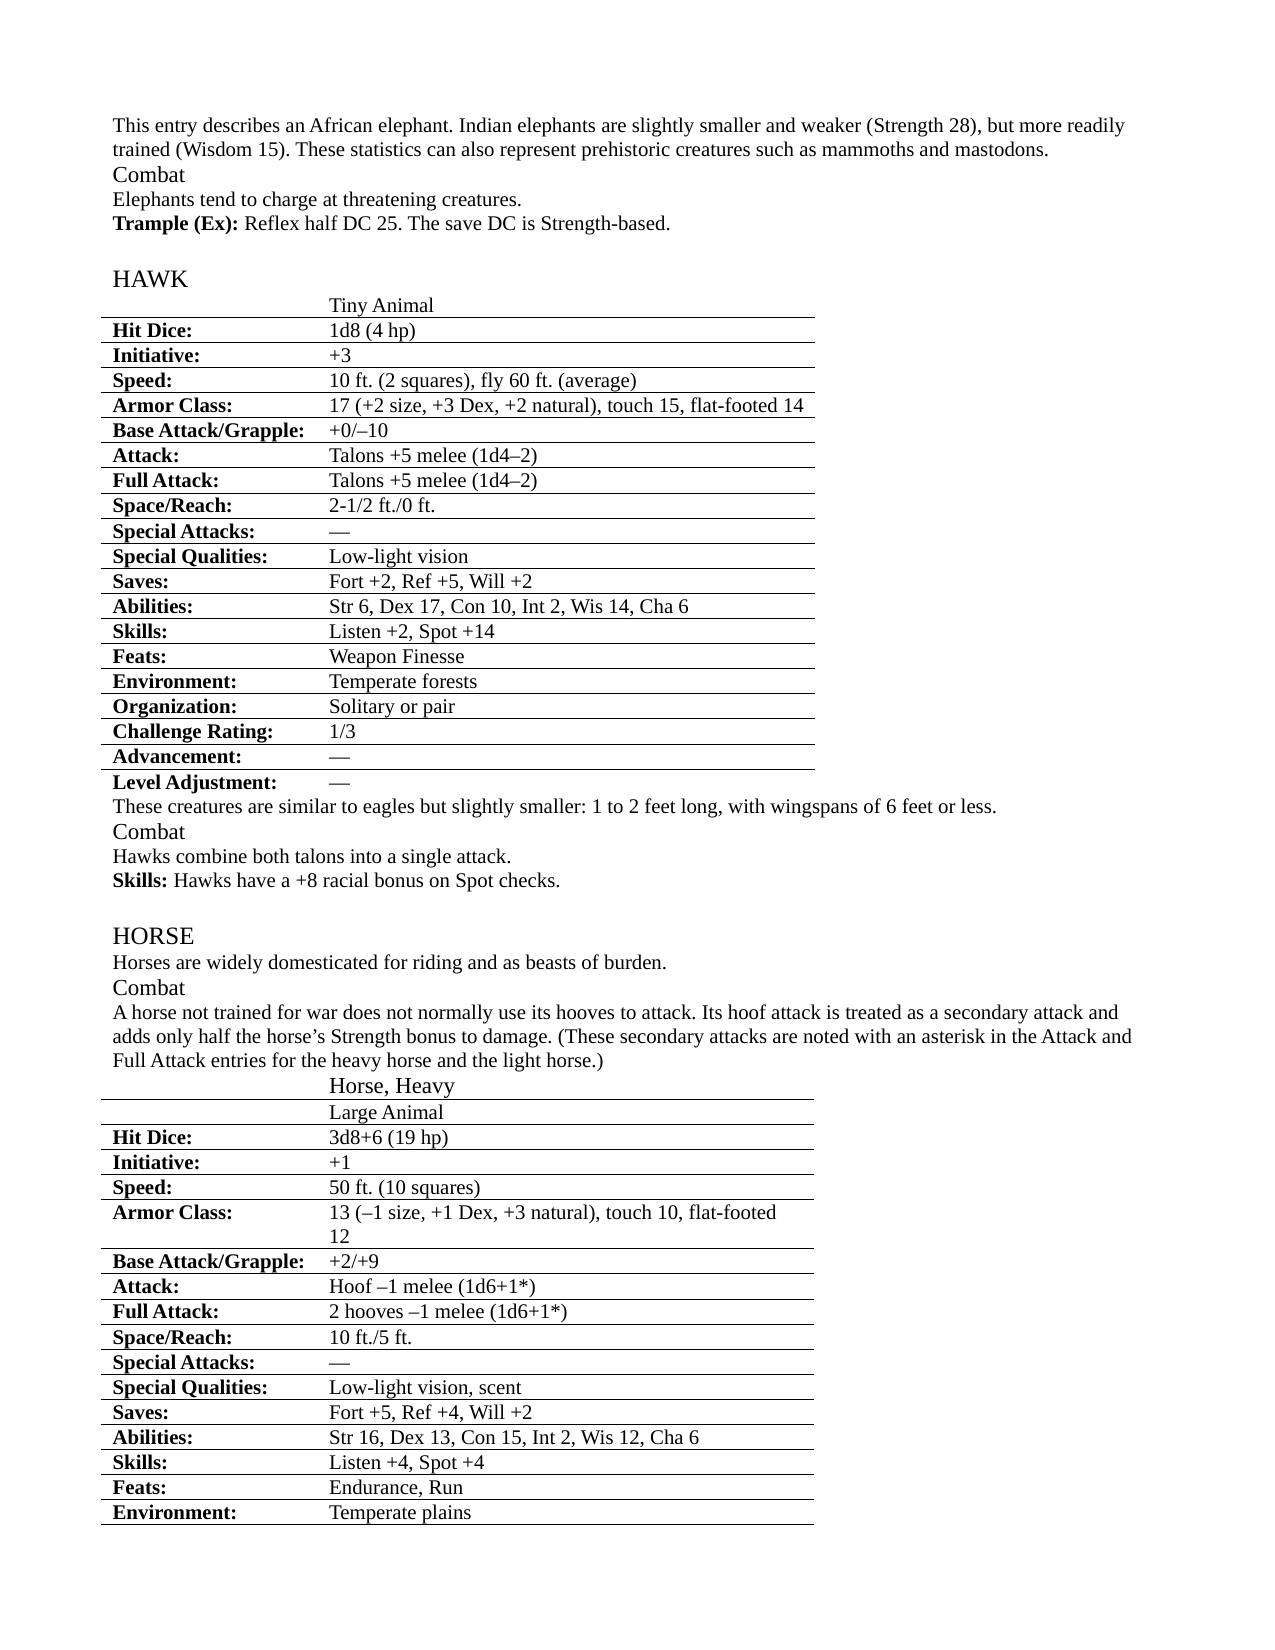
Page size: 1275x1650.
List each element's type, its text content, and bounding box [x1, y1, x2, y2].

table_cell Level Adjustment: [101, 770, 318, 794]
table_cell Armor Class: [101, 1200, 318, 1248]
table_cell Attack: [101, 1274, 318, 1298]
table_cell 2 hooves –1 melee (1d6+1*) [318, 1300, 814, 1323]
table_cell 1d8 (4 hp) [318, 318, 815, 342]
table_cell Endurance, Run [318, 1475, 814, 1499]
table_cell 1/3 [318, 719, 815, 743]
table_cell Base Attack/Grapple: [101, 418, 318, 442]
table_cell Hit Dice: [101, 1125, 318, 1149]
text Combat [112, 161, 1162, 187]
table_cell Organization: [101, 694, 318, 718]
table_header Horse, Heavy [318, 1072, 814, 1099]
text This entry describes an African elephant. Indian elephants are slightly smaller and weaker (Strength 28), but more readily trained (Wisdom 15). These statistics can also represent prehistoric creatures such as mammoths and mastodons. [112, 112, 1162, 161]
table_cell Saves: [101, 1400, 318, 1424]
table_cell Space/Reach: [101, 1325, 318, 1349]
table_cell Skills: [101, 1450, 318, 1474]
table_cell Feats: [101, 644, 318, 668]
table_cell Special Attacks: [101, 519, 318, 543]
text HAWK [112, 264, 1162, 293]
text HORSE [112, 921, 1162, 950]
table_header [101, 293, 318, 317]
table_cell Attack: [101, 443, 318, 467]
table_cell Large Animal [318, 1100, 814, 1124]
table_cell — [318, 519, 815, 543]
table_cell 13 (–1 size, +1 Dex, +3 natural), touch 10, flat-footed 12 [318, 1200, 814, 1248]
table_cell Special Attacks: [101, 1350, 318, 1374]
table_cell Advancement: [101, 745, 318, 768]
text Horses are widely domesticated for riding and as beasts of burden. [112, 950, 1162, 974]
table_cell +3 [318, 343, 815, 367]
table_cell Speed: [101, 1175, 318, 1199]
table_cell Initiative: [101, 343, 318, 367]
table_cell Listen +4, Spot +4 [318, 1450, 814, 1474]
table_cell — [318, 745, 815, 768]
table_cell Skills: [101, 619, 318, 643]
table_cell Saves: [101, 569, 318, 593]
table_cell Hoof –1 melee (1d6+1*) [318, 1274, 814, 1298]
table_cell Base Attack/Grapple: [101, 1249, 318, 1273]
table_cell Str 16, Dex 13, Con 15, Int 2, Wis 12, Cha 6 [318, 1425, 814, 1449]
table_cell Listen +2, Spot +14 [318, 619, 815, 643]
table_cell +2/+9 [318, 1249, 814, 1273]
table_cell 10 ft./5 ft. [318, 1325, 814, 1349]
table_cell Special Qualities: [101, 1375, 318, 1399]
text Elephants tend to charge at threatening creatures. [112, 187, 1162, 211]
table_cell Talons +5 melee (1d4–2) [318, 443, 815, 467]
table_cell 17 (+2 size, +3 Dex, +2 natural), touch 15, flat-footed 14 [318, 393, 815, 417]
text Trample (Ex): Reflex half DC 25. The save DC is Strength-based. [112, 211, 1162, 235]
table_cell +0/–10 [318, 418, 815, 442]
table_cell Challenge Rating: [101, 719, 318, 743]
table_cell Space/Reach: [101, 494, 318, 517]
table_cell Hit Dice: [101, 318, 318, 342]
table_cell Initiative: [101, 1150, 318, 1174]
table_cell Environment: [101, 669, 318, 693]
table_header [101, 1072, 318, 1099]
table_cell Low-light vision, scent [318, 1375, 814, 1399]
table_cell Weapon Finesse [318, 644, 815, 668]
text These creatures are similar to eagles but slightly smaller: 1 to 2 feet long, with wingspans of 6 feet or less. [112, 794, 1162, 818]
table_cell +1 [318, 1150, 814, 1174]
table_cell 3d8+6 (19 hp) [318, 1125, 814, 1149]
table_cell Environment: [101, 1500, 318, 1524]
table_cell 10 ft. (2 squares), fly 60 ft. (average) [318, 368, 815, 392]
table_cell Full Attack: [101, 1300, 318, 1323]
table_cell Fort +5, Ref +4, Will +2 [318, 1400, 814, 1424]
text Combat [112, 974, 1162, 1000]
table_cell Special Qualities: [101, 544, 318, 568]
table_cell Temperate forests [318, 669, 815, 693]
table_cell Abilities: [101, 594, 318, 618]
table_cell Armor Class: [101, 393, 318, 417]
table_cell 50 ft. (10 squares) [318, 1175, 814, 1199]
table_cell [101, 1100, 318, 1124]
table_cell Str 6, Dex 17, Con 10, Int 2, Wis 14, Cha 6 [318, 594, 815, 618]
table_header Tiny Animal [318, 293, 815, 317]
text Hawks combine both talons into a single attack. [112, 844, 1162, 868]
table_cell Full Attack: [101, 468, 318, 492]
table_cell Fort +2, Ref +5, Will +2 [318, 569, 815, 593]
table_cell Solitary or pair [318, 694, 815, 718]
table_cell — [318, 770, 815, 794]
table_cell 2-1/2 ft./0 ft. [318, 494, 815, 517]
table_cell — [318, 1350, 814, 1374]
text Combat [112, 818, 1162, 844]
table_cell Low-light vision [318, 544, 815, 568]
text Skills: Hawks have a +8 racial bonus on Spot checks. [112, 868, 1162, 892]
table_cell Talons +5 melee (1d4–2) [318, 468, 815, 492]
table_cell Abilities: [101, 1425, 318, 1449]
table_cell Temperate plains [318, 1500, 814, 1524]
table_cell Feats: [101, 1475, 318, 1499]
text A horse not trained for war does not normally use its hooves to attack. Its hoof attack is treated as a secondary attack and adds only half the horse’s Strength bonus to damage. (These secondary attacks are noted with an asterisk in the Attack and Full Attack entries for the heavy horse and the light horse.) [112, 1000, 1162, 1072]
table_cell Speed: [101, 368, 318, 392]
